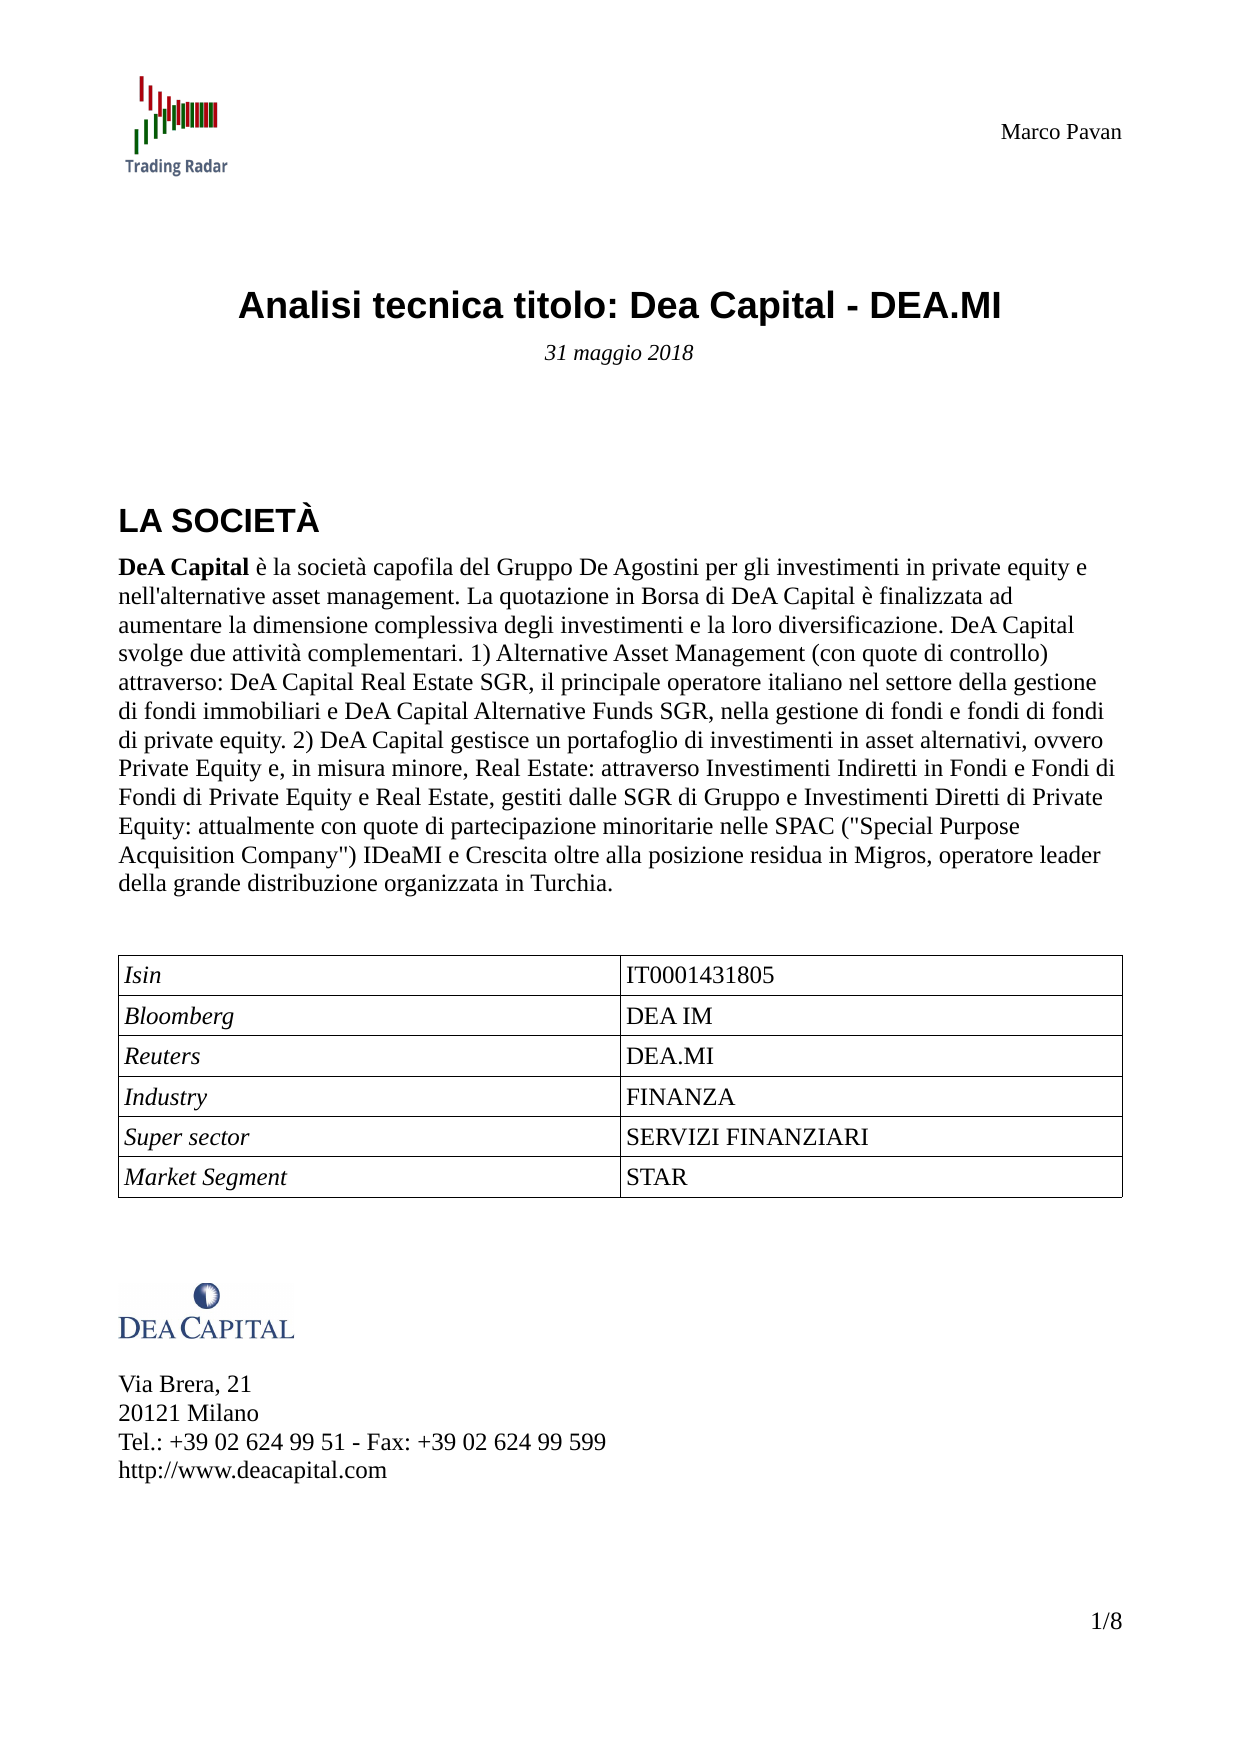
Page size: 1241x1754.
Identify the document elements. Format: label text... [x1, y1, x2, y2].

table_cell Industry [119, 1077, 620, 1116]
table_header IT0001431805 [621, 956, 1122, 995]
table_cell Reuters [119, 1036, 620, 1076]
text Tel.: +39 02 624 99 51 - Fax: +39 02 624 99 599 [118, 1427, 1122, 1456]
table_cell Super sector [119, 1117, 620, 1156]
table_cell FINANZA [621, 1077, 1122, 1116]
text http://www.deacapital.com [118, 1456, 1122, 1484]
text 20121 Milano [118, 1398, 1122, 1427]
table_cell STAR [621, 1157, 1122, 1197]
text Via Brera, 21 [118, 1369, 1122, 1398]
subtitle LA SOCIETÀ [118, 501, 1122, 540]
table_cell DEA.MI [621, 1036, 1122, 1076]
table_cell Bloomberg [119, 996, 620, 1035]
table_cell SERVIZI FINANZIARI [621, 1117, 1122, 1156]
text DeA Capital è la società capofila del Gruppo De Agostini per gli investimenti in private equity e nell'alternative asset management. La quotazione in Borsa di DeA Capital è finalizzata ad aumentare la dimensione complessiva degli investimenti e la loro diversificazione. DeA Capital svolge due attività complementari. 1) Alternative Asset Management (con quote di controllo) attraverso: DeA Capital Real Estate SGR, il principale operatore italiano nel settore della gestione di fondi immobiliari e DeA Capital Alternative Funds SGR, nella gestione di fondi e fondi di fondi di private equity. 2) DeA Capital gestisce un portafoglio di investimenti in asset alternativi, ovvero Private Equity e, in misura minore, Real Estate: attraverso Investimenti Indiretti in Fondi e Fondi di Fondi di Private Equity e Real Estate, gestiti dalle SGR di Gruppo e Investimenti Diretti di Private Equity: attualmente con quote di partecipazione minoritarie nelle SPAC ("Special Purpose Acquisition Company") IDeaMI e Crescita oltre alla posizione residua in Migros, operatore leader della grande distribuzione organizzata in Turchia. [118, 552, 1122, 897]
subtitle Analisi tecnica titolo: Dea Capital - DEA.MI [118, 283, 1122, 326]
table_header Isin [119, 956, 620, 995]
picture [125, 75, 228, 178]
picture [118, 1283, 295, 1339]
text 31 maggio 2018 [118, 339, 1122, 365]
table_cell Market Segment [119, 1157, 620, 1197]
table_cell DEA IM [621, 996, 1122, 1035]
